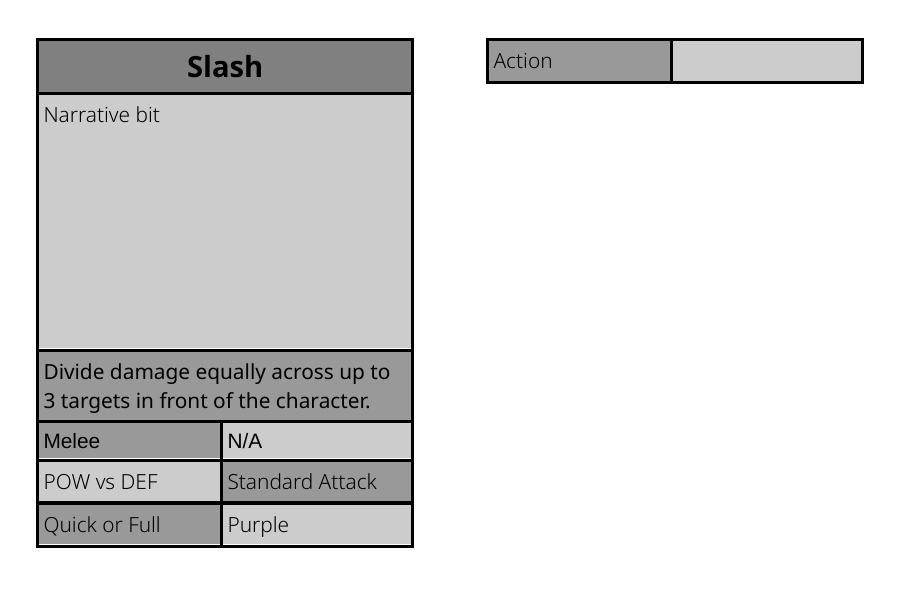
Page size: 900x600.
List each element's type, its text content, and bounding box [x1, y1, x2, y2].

table_cell Standard Attack [223, 462, 411, 501]
table_header Slash [39, 41, 411, 92]
table_cell Action [489, 41, 670, 81]
table_cell POW vs DEF [39, 462, 220, 501]
table_cell [673, 41, 861, 81]
table_cell N/A [223, 423, 411, 458]
table_cell Purple [223, 505, 411, 544]
table_cell Narrative bit [39, 95, 411, 348]
table_cell Divide damage equally across up to 3 targets in front of the character. [39, 352, 411, 420]
table_cell Melee [39, 423, 220, 458]
table_cell Quick or Full [39, 505, 220, 544]
